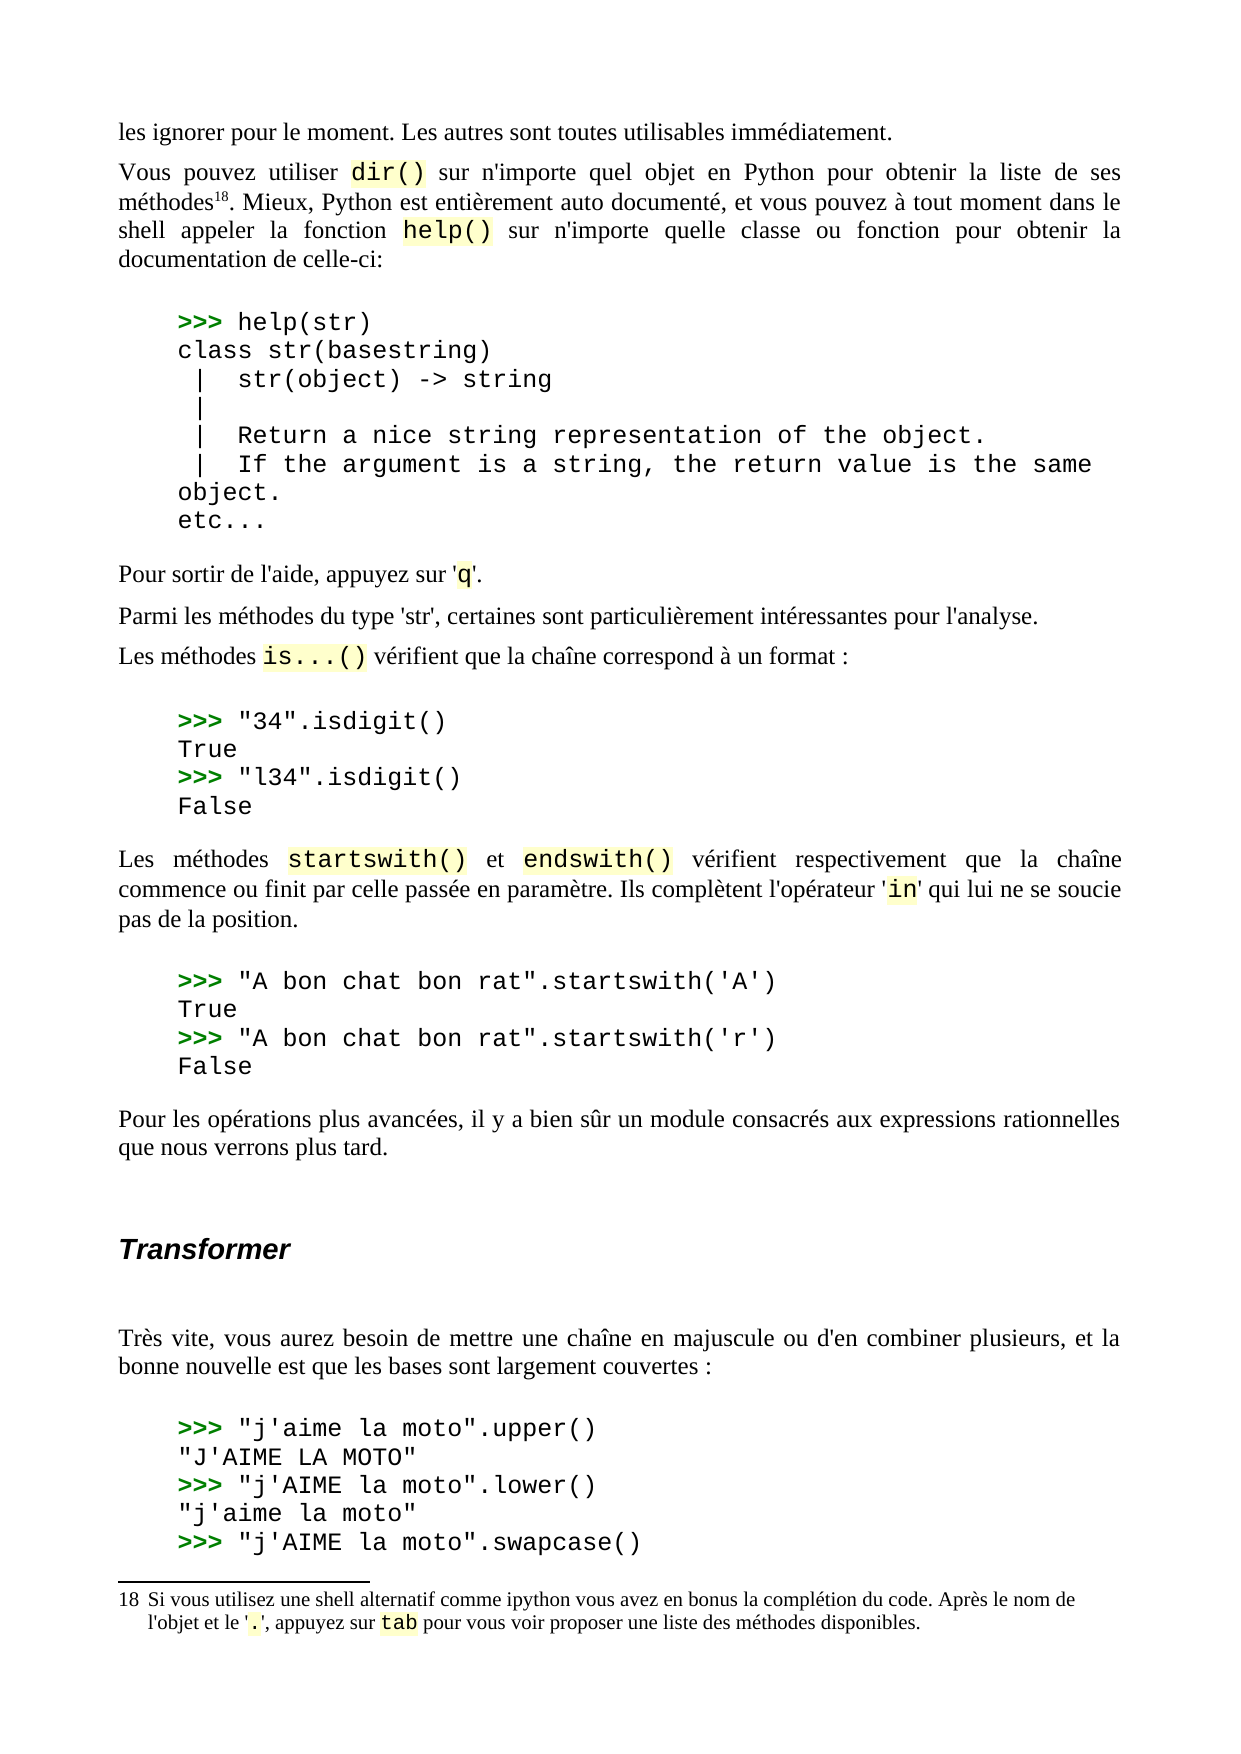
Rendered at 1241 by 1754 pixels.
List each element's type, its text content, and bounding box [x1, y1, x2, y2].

text Parmi les méthodes du type 'str', certaines sont particulièrement intéressantes pour l'analyse. [118, 602, 1122, 630]
text Si vous utilisez une shell alternatif comme ipython vous avez en bonus la complétion du code. Après le nom de l'objet et le '.', appuyez sur tab pour vous voir proposer une liste des méthodes disponibles. [118, 1588, 1122, 1636]
text >>> "A bon chat bon rat".startswith('A') True >>> "A bon chat bon rat".startswith('r') False [177, 969, 1122, 1082]
text Pour les opérations plus avancées, il y a bien sûr un module consacrés aux expressions rationnelles que nous verrons plus tard. [118, 1106, 1122, 1161]
text Pour sortir de l'aide, appuyez sur 'q'. [118, 560, 1122, 589]
text >>> "j'aime la moto".upper() "J'AIME LA MOTO" >>> "j'AIME la moto".lower() "j'aime la moto" >>> "j'AIME la moto".swapcase() [177, 1416, 1122, 1557]
subtitle Transformer [118, 1233, 1122, 1265]
text Très vite, vous aurez besoin de mettre une chaîne en majuscule ou d'en combiner plusieurs, et la bonne nouvelle est que les bases sont largement couvertes : [118, 1324, 1122, 1380]
text les ignorer pour le moment. Les autres sont toutes utilisables immédiatement. [118, 118, 1122, 146]
text Vous pouvez utiliser dir() sur n'importe quel objet en Python pour obtenir la liste de ses méthodes. Mieux, Python est entièrement auto documenté, et vous pouvez à tout moment dans le shell appeler la fonction help() sur n'importe quelle classe ou fonction pour obtenir la documentation de celle-ci: [118, 158, 1122, 273]
text Les méthodes startswith() et endswith() vérifient respectivement que la chaîne commence ou finit par celle passée en paramètre. Ils complètent l'opérateur 'in' qui lui ne se soucie pas de la position. [118, 845, 1122, 932]
text Les méthodes is...() vérifient que la chaîne correspond à un format : [118, 642, 1122, 672]
text >>> help(str) class str(basestring) | str(object) -> string | | Return a nice string representation of the object. | If the argument is a string, the return value is the same object. etc... [177, 309, 1122, 536]
text >>> "34".isdigit() True >>> "l34".isdigit() False [177, 708, 1122, 822]
